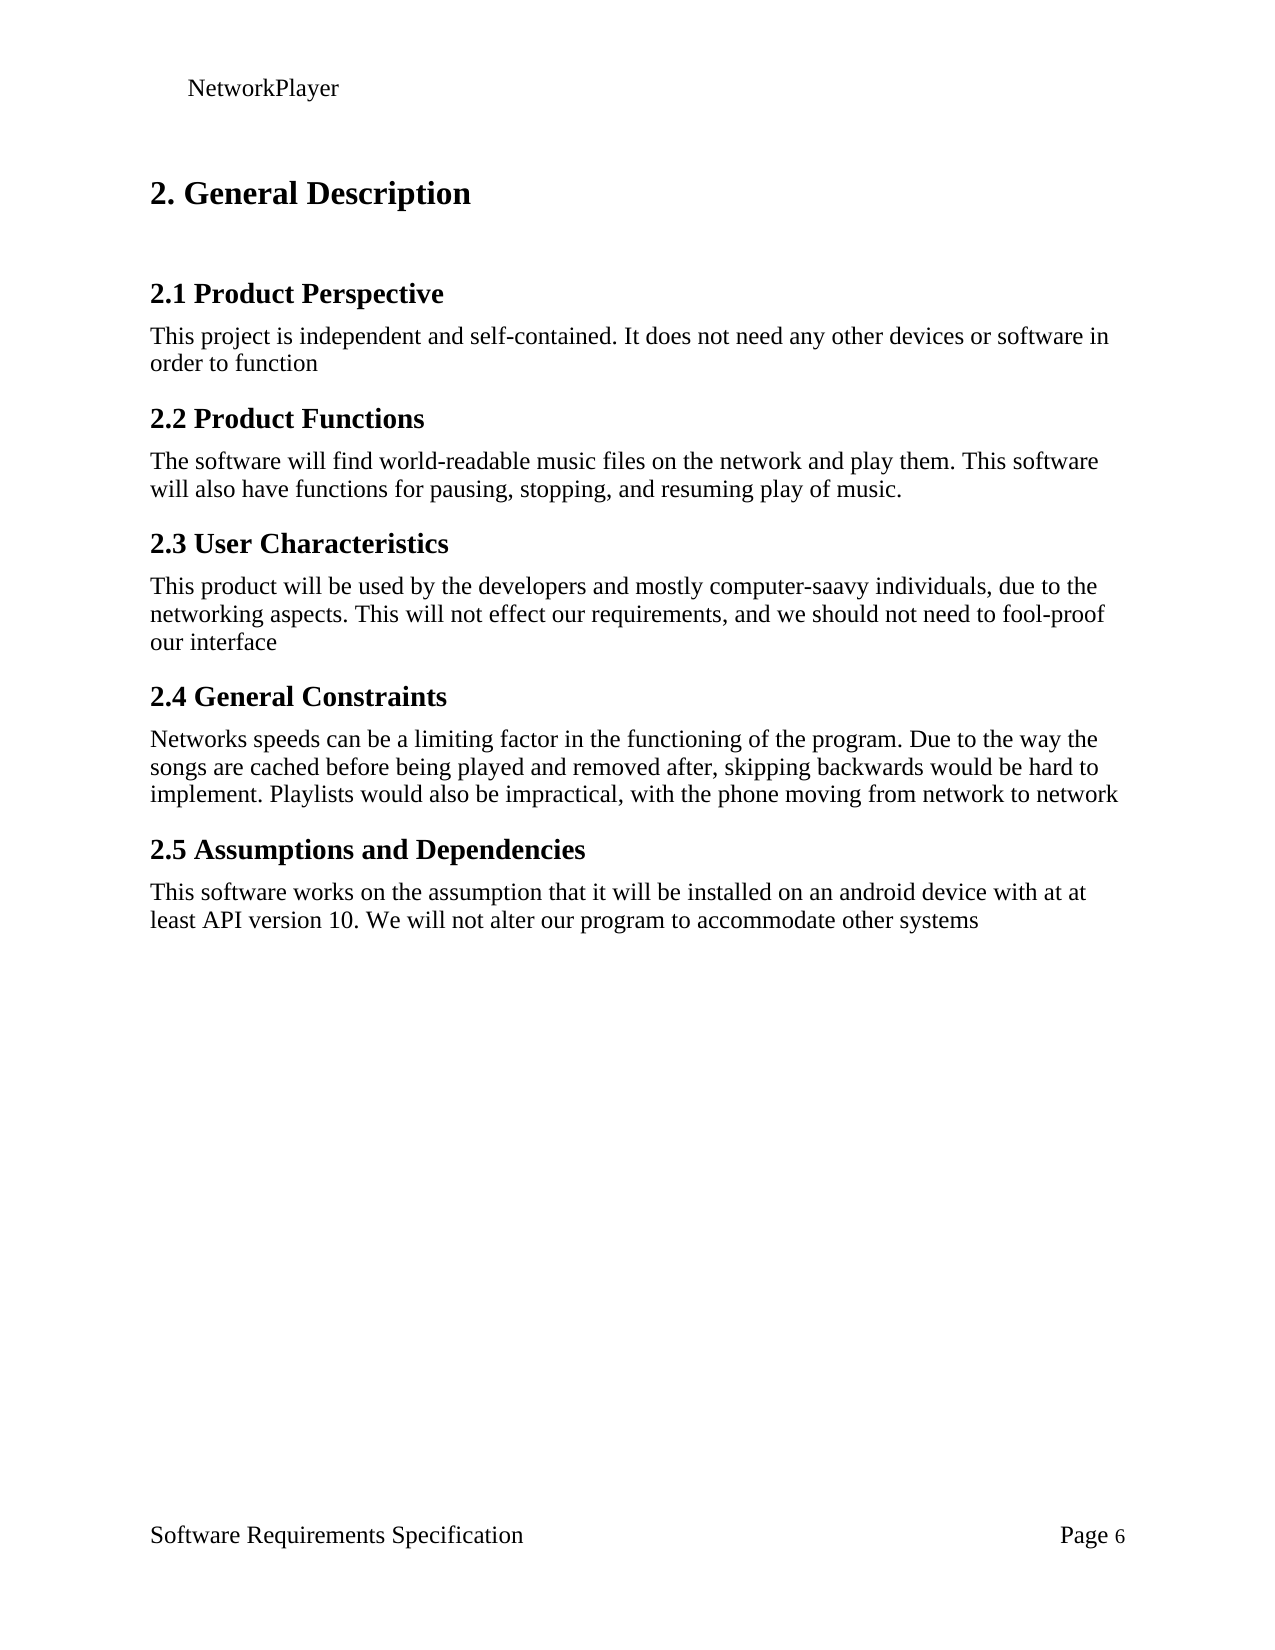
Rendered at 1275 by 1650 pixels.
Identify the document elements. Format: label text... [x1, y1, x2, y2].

subtitle 2. General Description [150, 175, 1125, 212]
subtitle 2.2 Product Functions [150, 402, 1125, 434]
subtitle 2.5 Assumptions and Dependencies [150, 833, 1125, 866]
text This product will be used by the developers and mostly computer-saavy individuals, due to the networking aspects. This will not effect our requirements, and we should not need to fool-proof our interface [150, 572, 1125, 655]
text This project is independent and self-contained. It does not need any other devices or software in order to function [150, 322, 1125, 377]
text This software works on the assumption that it will be installed on an android device with at at least API version 10. We will not alter our program to accommodate other systems [150, 878, 1125, 933]
subtitle 2.1 Product Perspective [150, 277, 1125, 309]
subtitle 2.4 General Constraints [150, 680, 1125, 713]
text The software will find world-readable music files on the network and play them. This software will also have functions for pausing, stopping, and resuming play of music. [150, 447, 1125, 502]
subtitle 2.3 User Characteristics [150, 527, 1125, 560]
text Networks speeds can be a limiting factor in the functioning of the program. Due to the way the songs are cached before being played and removed after, skipping backwards would be hard to implement. Playlists would also be impractical, with the phone moving from network to network [150, 725, 1125, 808]
